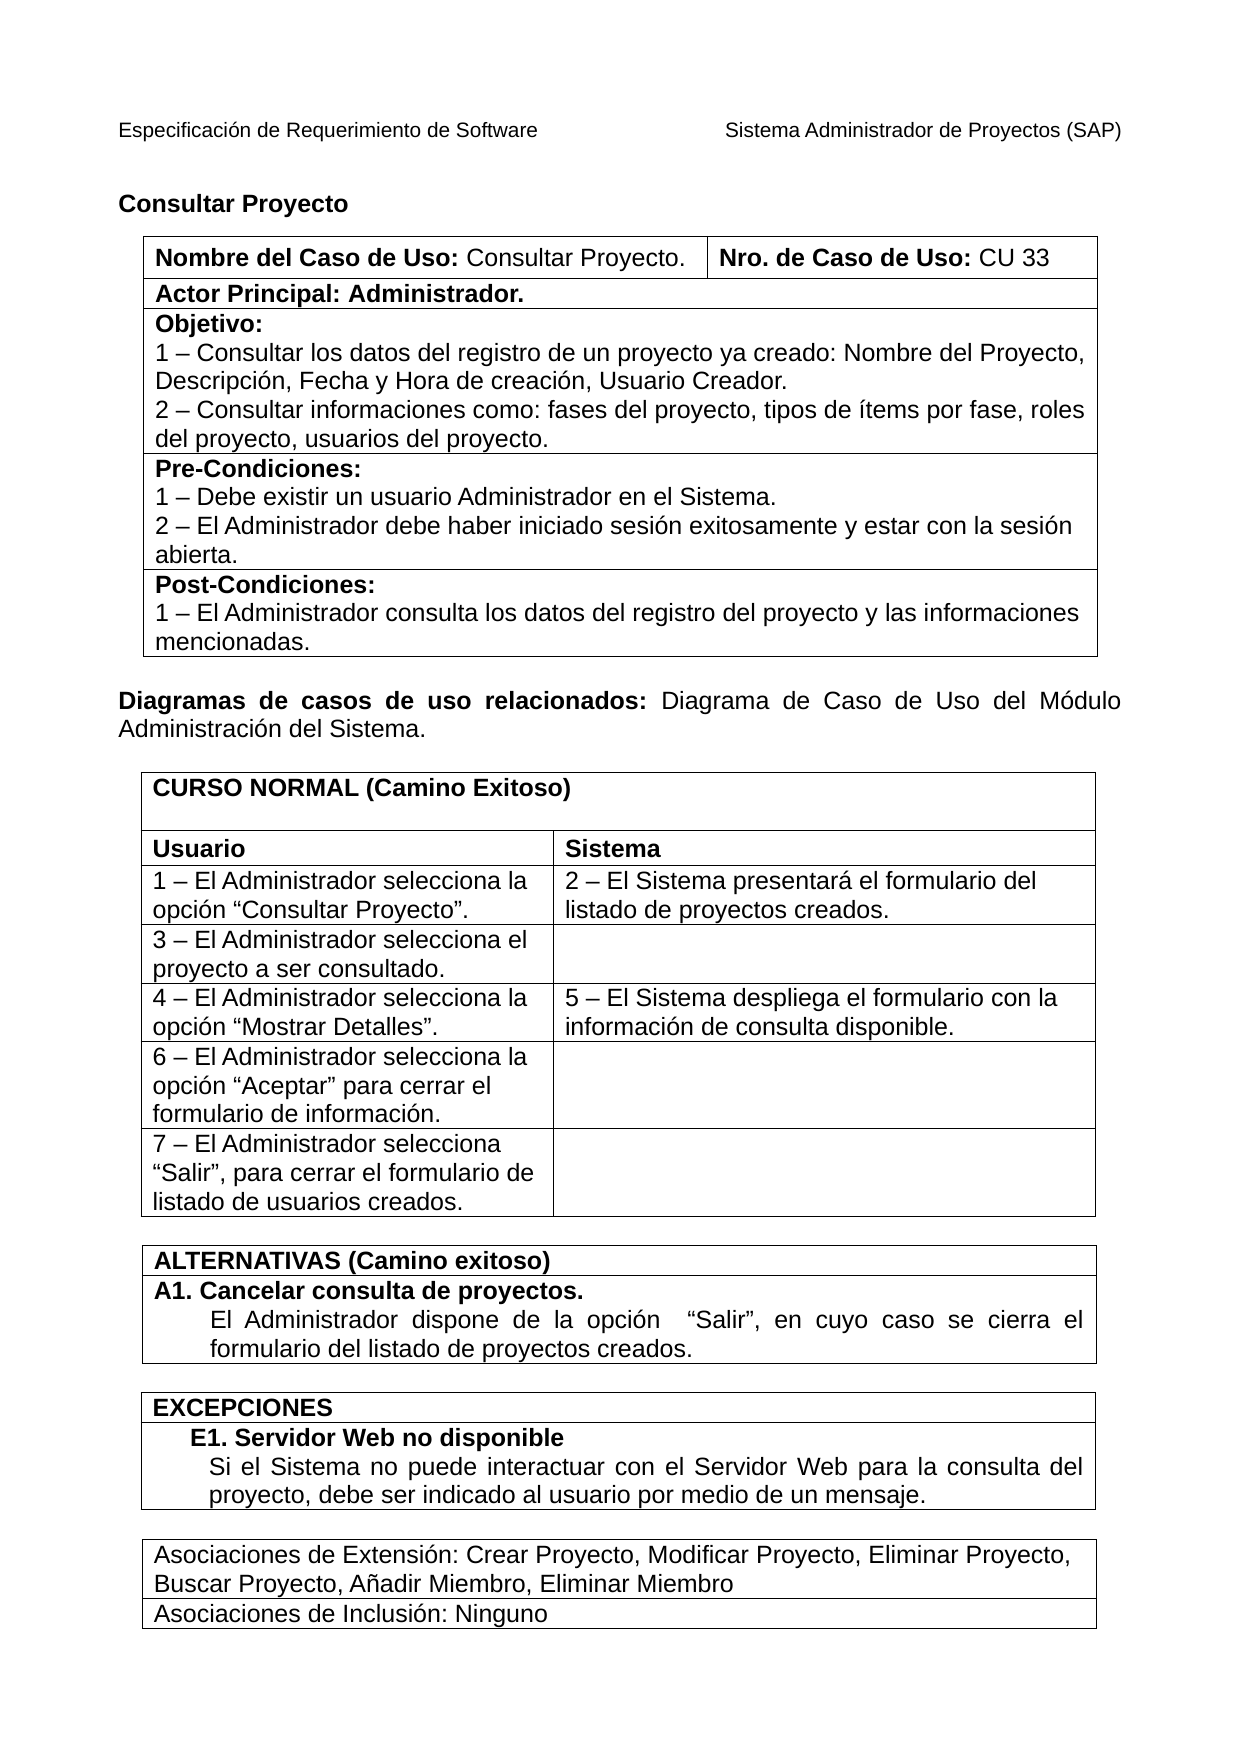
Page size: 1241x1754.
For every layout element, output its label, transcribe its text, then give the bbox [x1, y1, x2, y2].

text Consultar Proyecto [118, 189, 1122, 218]
table_cell 6 – El Administrador selecciona la opción “Aceptar” para cerrar el formulario de información. [142, 1042, 553, 1128]
table_cell 4 – El Administrador selecciona la opción “Mostrar Detalles”. [142, 984, 553, 1041]
table_header CURSO NORMAL (Camino Exitoso) [142, 773, 1095, 830]
table_header EXCEPCIONES [142, 1393, 1095, 1422]
table_cell 1 – El Administrador selecciona la opción “Consultar Proyecto”. [142, 866, 553, 924]
table_cell Pre-Condiciones: 1 – Debe existir un usuario Administrador en el Sistema. 2 – El Administrador debe haber iniciado sesión exitosamente y estar con la sesión abierta. [144, 454, 1097, 568]
table_cell Sistema [554, 831, 1095, 865]
table_cell Asociaciones de Inclusión: Ninguno [143, 1599, 1096, 1627]
table_cell [554, 925, 1095, 982]
table_cell [554, 1042, 1095, 1128]
table_cell Post-Condiciones: 1 – El Administrador consulta los datos del registro del proyecto y las informaciones mencionadas. [144, 570, 1097, 656]
table_cell Usuario [142, 831, 553, 865]
table_cell E1. Servidor Web no disponible Si el Sistema no puede interactuar con el Servidor Web para la consulta del proyecto, debe ser indicado al usuario por medio de un mensaje. [142, 1423, 1095, 1509]
table_cell 5 – El Sistema despliega el formulario con la información de consulta disponible. [554, 984, 1095, 1041]
table_cell Actor Principal: Administrador. [144, 279, 1097, 308]
text Diagramas de casos de uso relacionados: Diagrama de Caso de Uso del Módulo Administración del Sistema. [118, 686, 1122, 743]
table_cell Objetivo: 1 – Consultar los datos del registro de un proyecto ya creado: Nombre del Proyecto, Descripción, Fecha y Hora de creación, Usuario Creador. 2 – Consultar informaciones como: fases del proyecto, tipos de ítems por fase, roles del proyecto, usuarios del proyecto. [144, 309, 1097, 452]
table_header Nombre del Caso de Uso: Consultar Proyecto. [144, 237, 707, 278]
table_header ALTERNATIVAS (Camino exitoso) [143, 1246, 1096, 1275]
table_cell 2 – El Sistema presentará el formulario del listado de proyectos creados. [554, 866, 1095, 924]
table_header Nro. de Caso de Uso: CU 33 [708, 237, 1097, 278]
table_cell 3 – El Administrador selecciona el proyecto a ser consultado. [142, 925, 553, 982]
table_cell [554, 1129, 1095, 1216]
table_cell A1. Cancelar consulta de proyectos. El Administrador dispone de la opción “Salir”, en cuyo caso se cierra el formulario del listado de proyectos creados. [143, 1276, 1096, 1362]
table_header Asociaciones de Extensión: Crear Proyecto, Modificar Proyecto, Eliminar Proyecto, Buscar Proyecto, Añadir Miembro, Eliminar Miembro [143, 1540, 1096, 1598]
table_cell 7 – El Administrador selecciona “Salir”, para cerrar el formulario de listado de usuarios creados. [142, 1129, 553, 1216]
